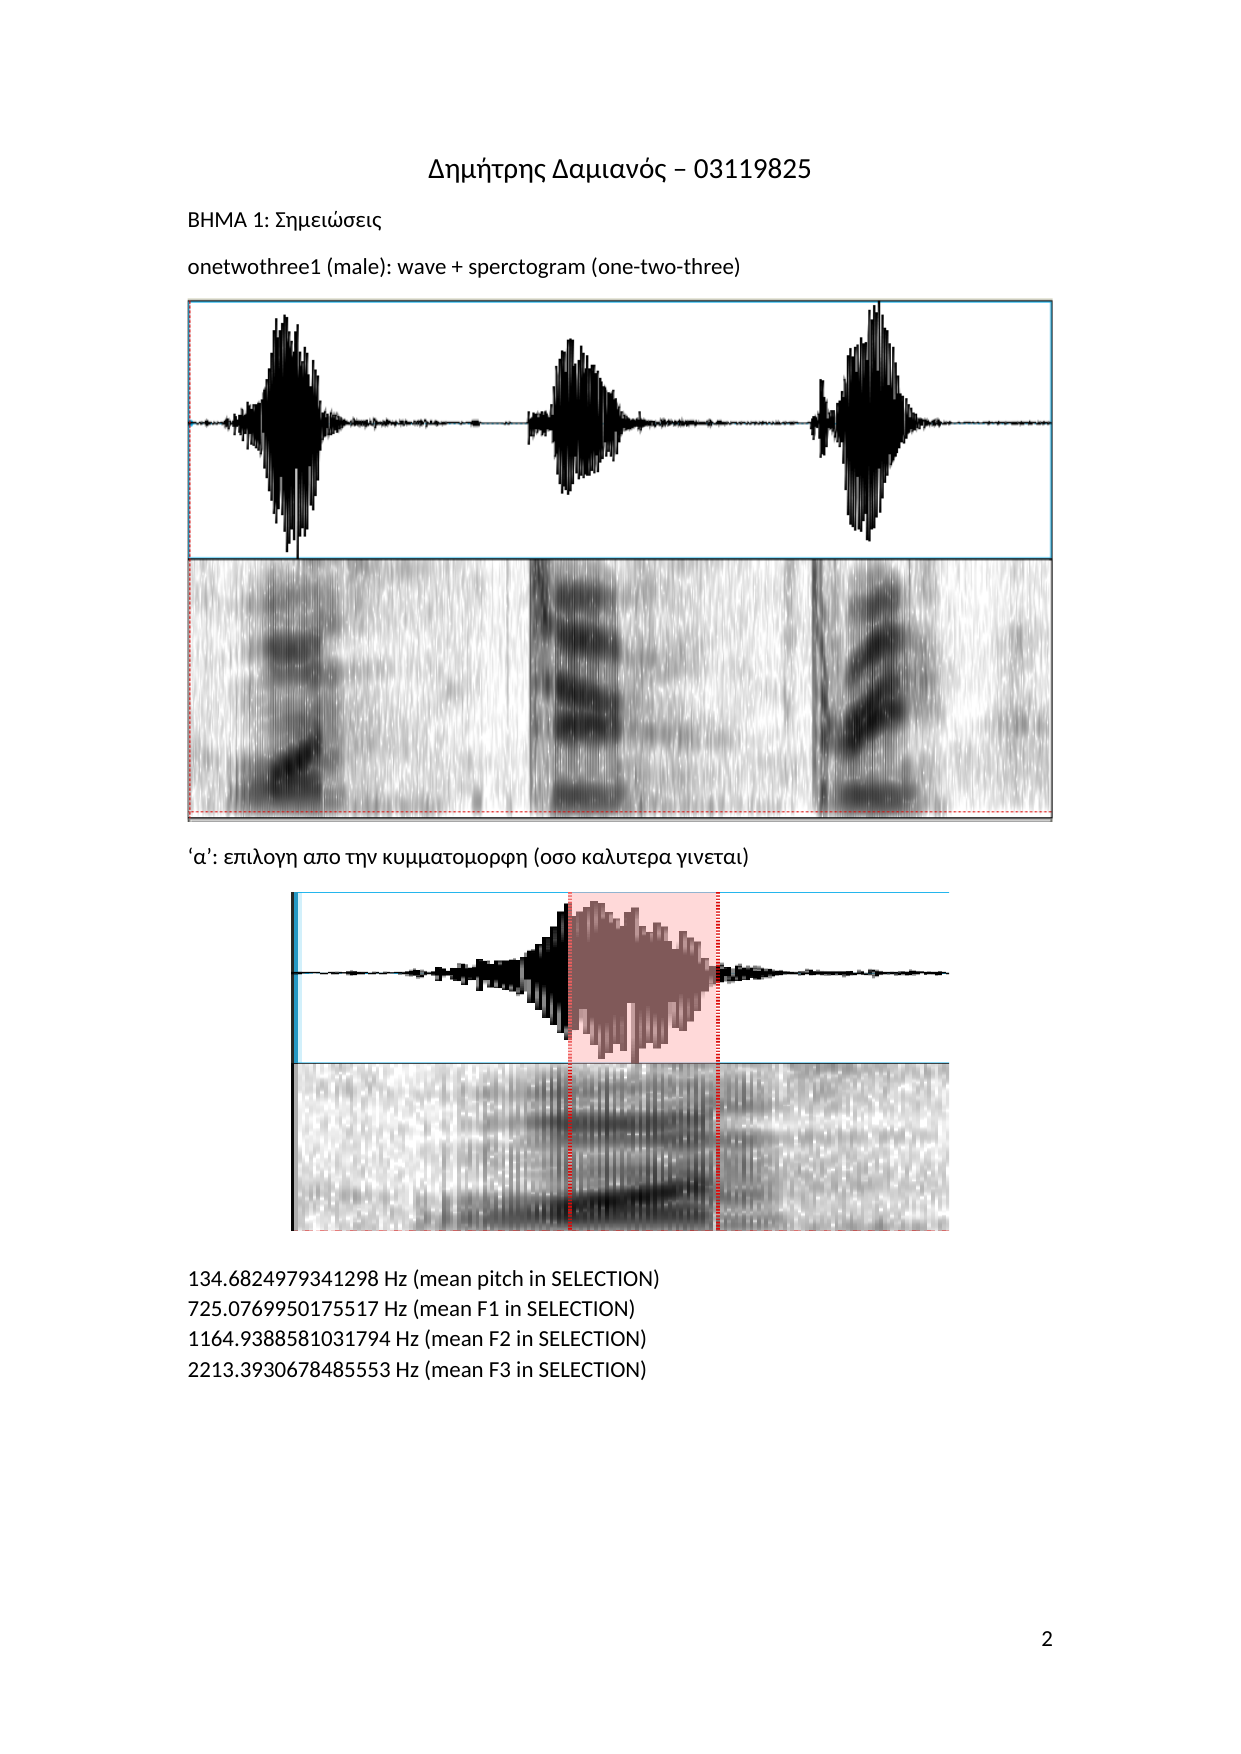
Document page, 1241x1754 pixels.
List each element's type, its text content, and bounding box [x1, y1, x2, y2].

text BHMA 1: Σημειώσεις [187, 150, 1053, 178]
picture [187, 243, 1053, 767]
text onetwothree1 (male): wave + sperctogram (one-two-three) [187, 197, 1053, 225]
text ‘α’: επιλογη απο την κυμματομορφη (oσο καλυτερα γινεται) [187, 767, 1053, 815]
picture [291, 837, 950, 1176]
text 134.6824979341298 Hz (mean pitch in SELECTION) 725.0769950175517 Hz (mean F1 in SELECTION) 1164.9388581031794 Hz (mean F2 in SELECTION) 2213.3930678485553 Hz (mean F3 in SELECTION) [187, 1209, 1053, 1328]
